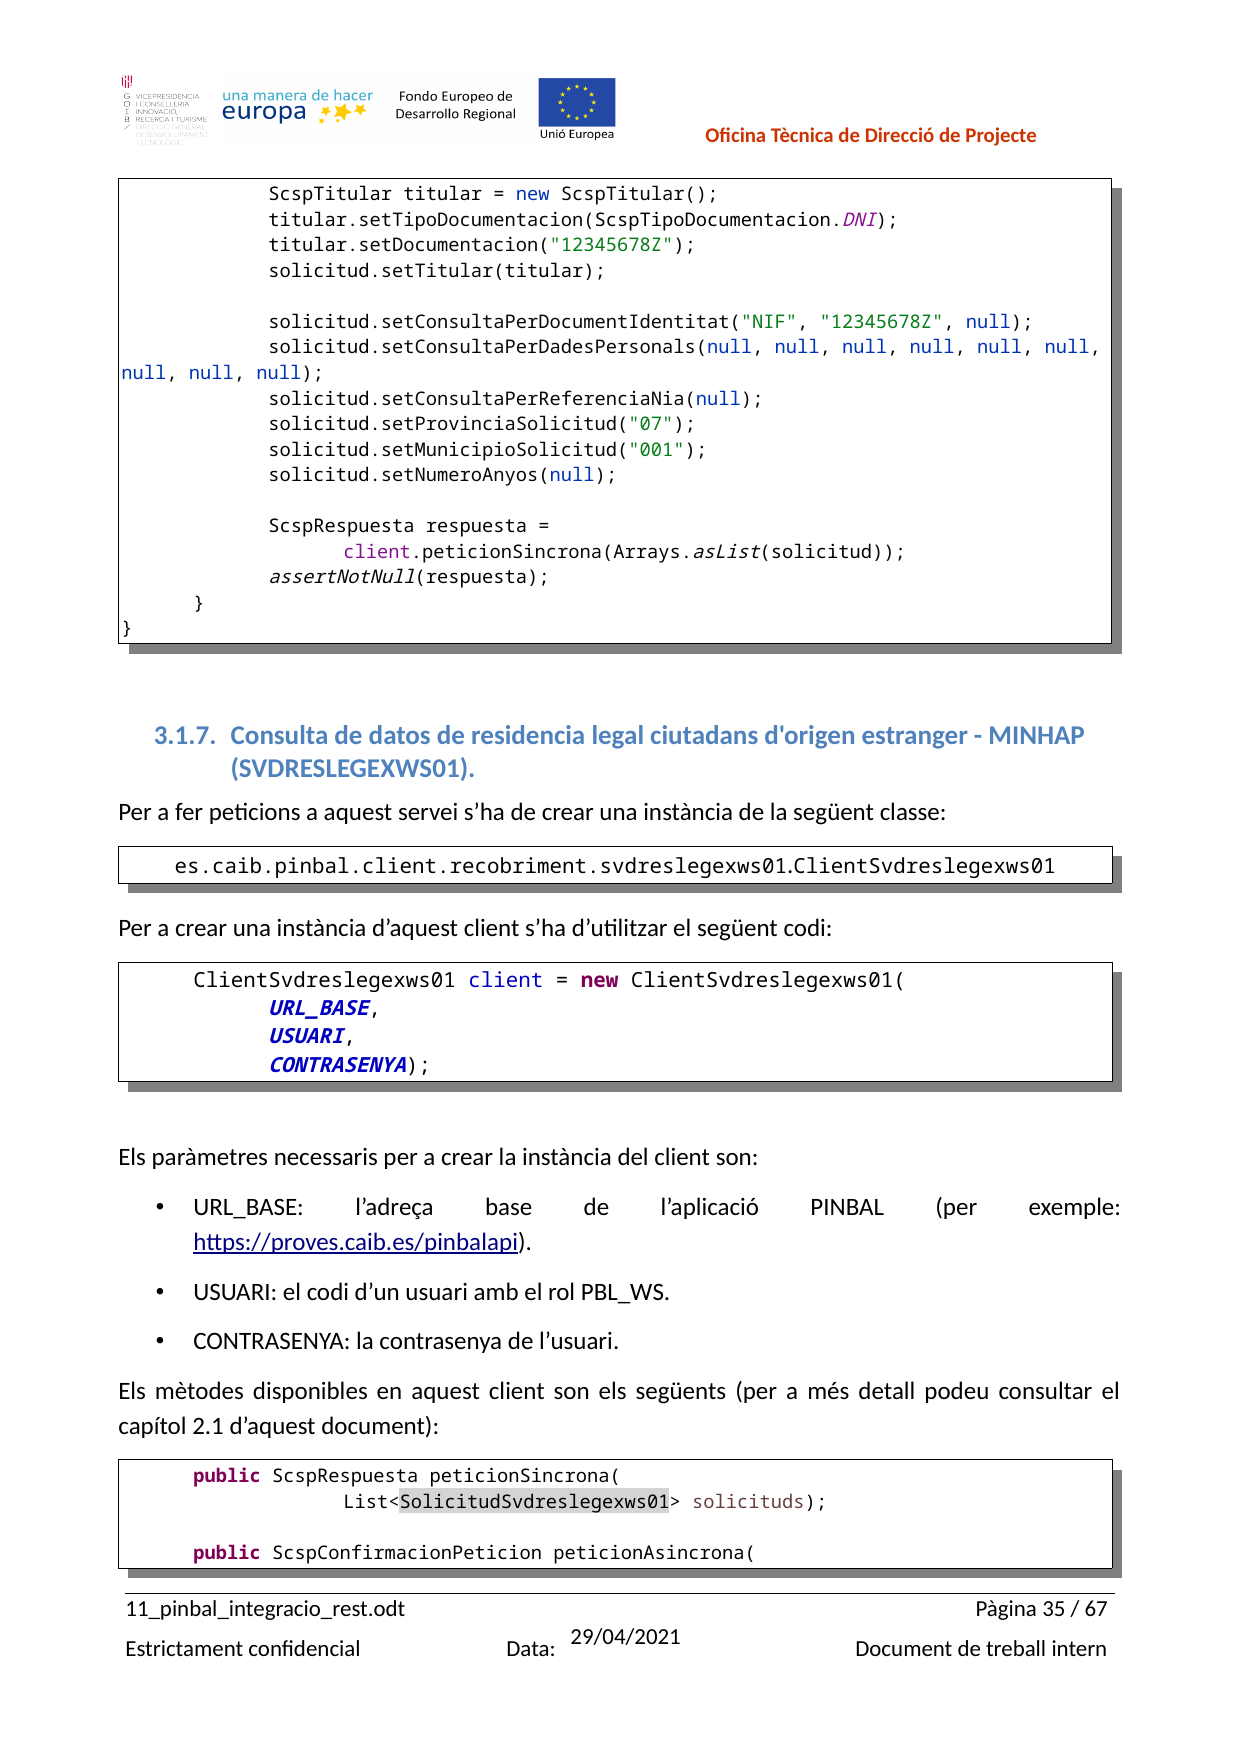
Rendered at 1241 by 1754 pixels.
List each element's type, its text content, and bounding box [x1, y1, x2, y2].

text } [119, 612, 1111, 643]
picture [219, 73, 621, 147]
text client.peticionSincrona(Arrays.asList(solicitud)); assertNotNull(respuesta); } [119, 535, 1111, 612]
text public ScspRespuesta peticionSincrona( [119, 1460, 1112, 1485]
text USUARI, [119, 1018, 1112, 1047]
text Per a crear una instància d’aquest client s’ha d’utilitzar el següent codi: [118, 912, 1122, 943]
text public ScspConfirmacionPeticion peticionAsincrona( [119, 1536, 1112, 1567]
text Els paràmetres necessaris per a crear la instància del client son: [118, 1141, 1122, 1172]
list URL_BASE: l’adreça base de l’aplicació PINBAL (per exemple: https://proves.caib.es/pinbalapi). [156, 1191, 1122, 1257]
text ScspTitular titular = new ScspTitular(); titular.setTipoDocumentacion(ScspTipoDocumentacion.DNI); titular.setDocumentacion("12345678Z"); solicitud.setTitular(titular); solicitud.setConsultaPerDocumentIdentitat("NIF", "12345678Z", null); solicitud.setConsultaPerDadesPersonals(null, null, null, null, null, null, null, null, null); solicitud.setConsultaPerReferenciaNia(null); solicitud.setProvinciaSolicitud("07"); solicitud.setMunicipioSolicitud("001"); solicitud.setNumeroAnyos(null); ScspRespuesta respuesta = [119, 179, 1111, 535]
picture [118, 73, 213, 147]
text CONTRASENYA); [119, 1047, 1112, 1081]
list CONTRASENYA: la contrasenya de l’usuari. [156, 1325, 1122, 1356]
list USUARI: el codi d’un usuari amb el rol PBL_WS. [156, 1276, 1122, 1306]
subtitle Consulta de datos de residencia legal ciutadans d'origen estranger - MINHAP (SVDRESLEGEXWS01). [153, 718, 1122, 784]
text ClientSvdreslegexws01 client = new ClientSvdreslegexws01( [119, 963, 1112, 990]
text Els mètodes disponibles en aquest client son els següents (per a més detall podeu consultar el capítol 2.1 d’aquest document): [118, 1375, 1122, 1440]
text URL_BASE, [119, 990, 1112, 1018]
text Per a fer peticions a aquest servei s’ha de crear una instància de la següent classe: [118, 796, 1122, 827]
text es.caib.pinbal.client.recobriment.svdreslegexws01.ClientSvdreslegexws01 [119, 847, 1112, 883]
text List<SolicitudSvdreslegexws01> solicituds); [119, 1485, 1112, 1513]
